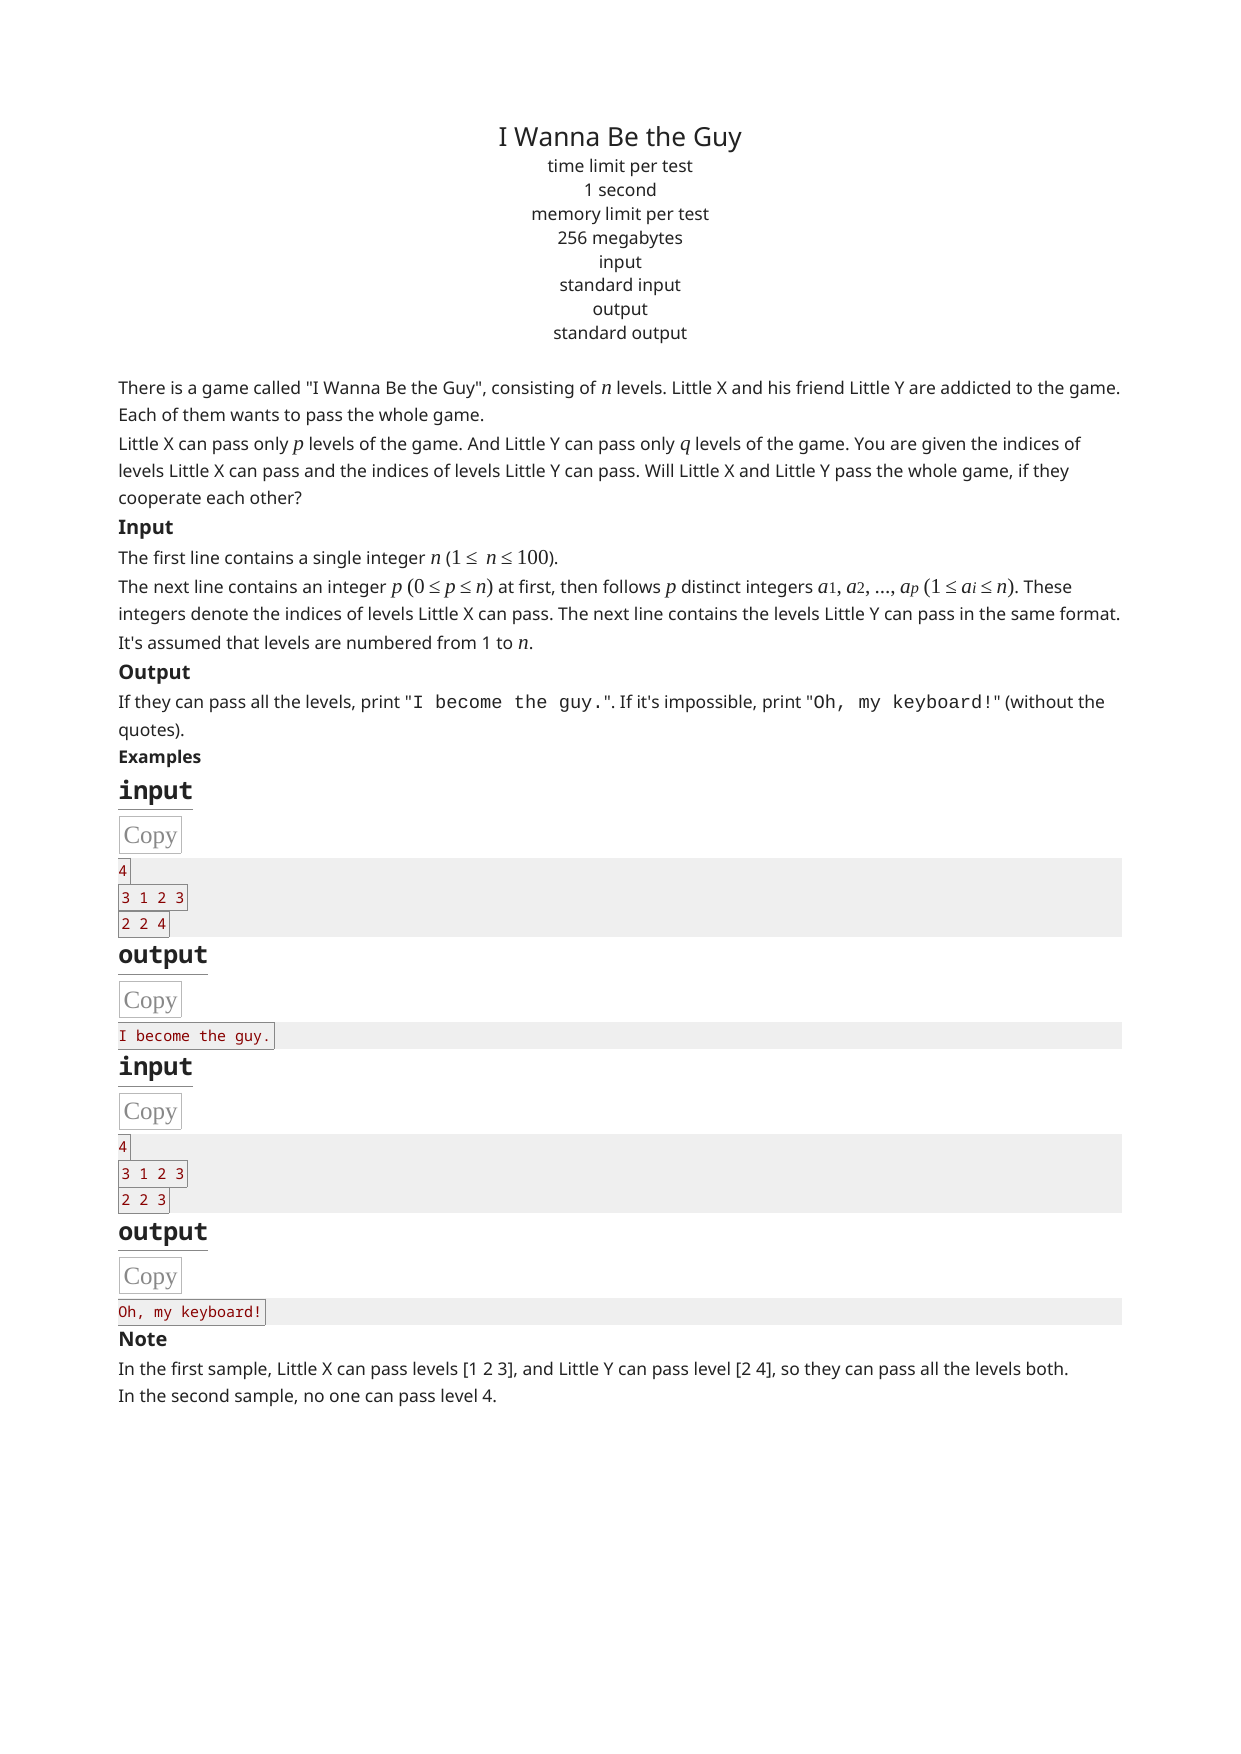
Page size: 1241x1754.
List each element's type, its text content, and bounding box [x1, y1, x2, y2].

text output [118, 1213, 1122, 1250]
text [266, 1298, 1122, 1325]
text [188, 884, 1122, 911]
text In the first sample, Little X can pass levels [1 2 3], and Little Y can pass level [2 4], so they can pass all the levels both. [118, 1356, 1122, 1380]
text I Wanna Be the Guy [118, 118, 1122, 154]
text time limit per test [118, 154, 1122, 178]
text 1 second [118, 178, 1122, 202]
text [182, 816, 1121, 853]
text Little X can pass only p levels of the game. And Little Y can pass only q levels of the game. You are given the indices of levels Little X can pass and the indices of levels Little Y can pass. Will Little X and Little Y pass the whole game, if they cooperate each other? [118, 430, 1122, 510]
text If they can pass all the levels, print "I become the guy.". If it's impossible, print "Oh, my keyboard!" (without the quotes). [118, 690, 1122, 741]
text 3 1 2 3 [119, 1161, 187, 1187]
text [275, 1022, 1122, 1049]
text The first line contains a single integer n (1 ≤ n ≤ 100). [118, 545, 1122, 570]
text memory limit per test [118, 202, 1122, 225]
text The next line contains an integer p (0 ≤ p ≤ n) at first, then follows p distinct integers a1, a2, ..., ap (1 ≤ ai ≤ n). These integers denote the indices of levels Little X can pass. The next line contains the levels Little Y can pass in the same format. It's assumed that levels are numbered from 1 to n. [118, 573, 1122, 654]
text [170, 1187, 1122, 1213]
text 2 2 4 [119, 912, 169, 937]
text Oh, my keyboard! [118, 1300, 265, 1325]
text standard output [118, 321, 1122, 345]
text [182, 981, 1121, 1017]
text Note [118, 1325, 1122, 1352]
text input [118, 1049, 1122, 1086]
text I become the guy. [118, 1023, 274, 1049]
text There is a game called "I Wanna Be the Guy", consisting of n levels. Little X and his friend Little Y are addicted to the game. Each of them wants to pass the whole game. [118, 374, 1122, 427]
text 256 megabytes [118, 225, 1122, 249]
text Copy [120, 817, 181, 853]
text standard input [118, 273, 1122, 297]
text Copy [120, 1258, 181, 1293]
text [182, 1092, 1121, 1129]
text Examples [118, 745, 1122, 769]
text output [118, 937, 1122, 974]
text output [118, 297, 1122, 321]
text [170, 911, 1122, 937]
text [131, 858, 1122, 884]
text In the second sample, no one can pass level 4. [118, 1384, 1122, 1407]
text 2 2 3 [119, 1188, 169, 1213]
text 3 1 2 3 [119, 885, 187, 910]
text input [118, 772, 1122, 809]
text 4 [118, 859, 130, 884]
text [131, 1134, 1122, 1160]
text 4 [118, 1135, 130, 1160]
text [188, 1160, 1122, 1187]
text Output [118, 658, 1122, 686]
text [182, 1257, 1121, 1293]
text input [118, 249, 1122, 273]
text Copy [120, 1094, 181, 1129]
text Copy [120, 982, 181, 1017]
text Input [118, 513, 1122, 541]
